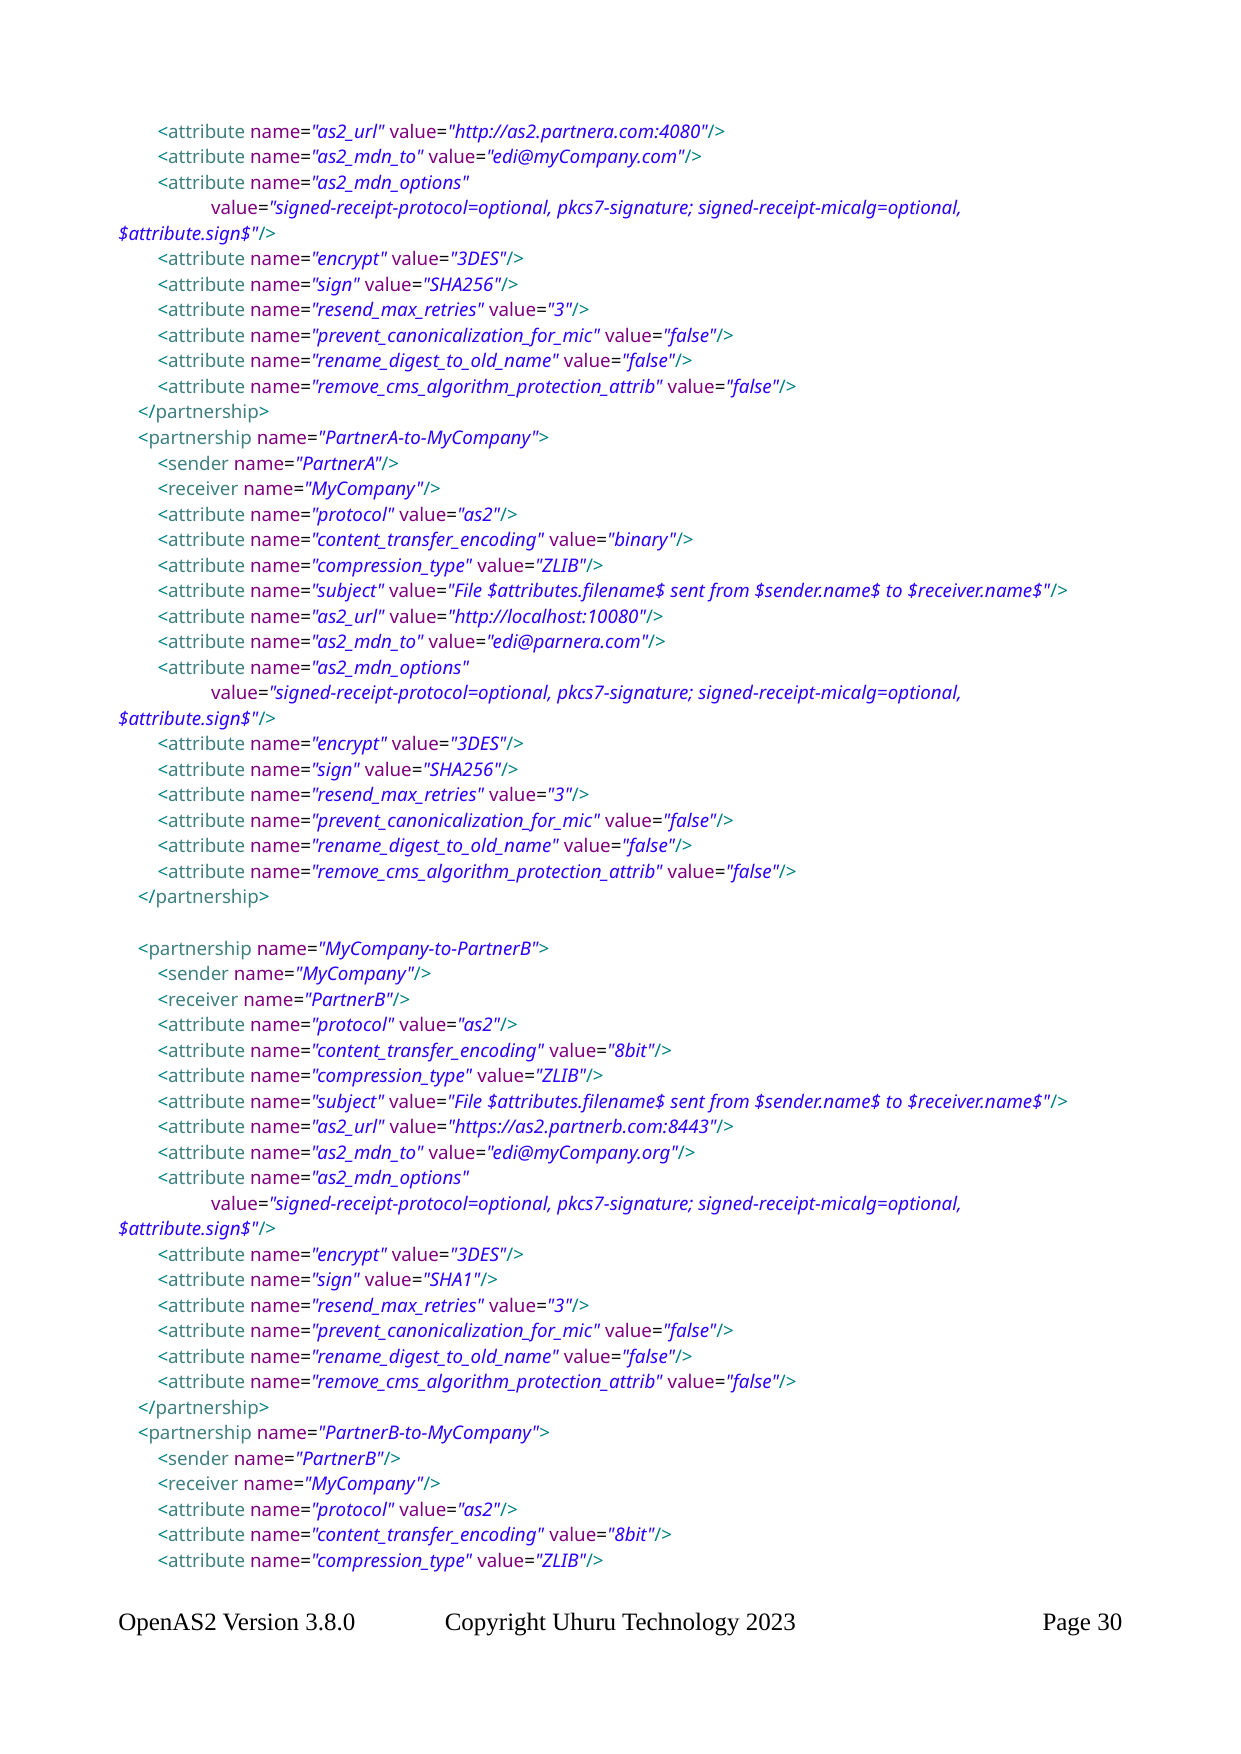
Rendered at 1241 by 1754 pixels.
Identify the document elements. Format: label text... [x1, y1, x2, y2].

text <attribute name="as2_mdn_options" [118, 169, 1122, 195]
text <attribute name="as2_url" value="https://as2.partnerb.com:8443"/> [118, 1113, 1122, 1139]
text <attribute name="encrypt" value="3DES"/> [118, 1241, 1122, 1267]
text <attribute name="as2_mdn_to" value="edi@myCompany.com"/> [118, 144, 1122, 169]
text <attribute name="as2_mdn_to" value="edi@myCompany.org"/> [118, 1139, 1122, 1164]
text value="signed-receipt-protocol=optional, pkcs7-signature; signed-receipt-micalg=optional, $attribute.sign$"/> [118, 195, 1122, 246]
text value="signed-receipt-protocol=optional, pkcs7-signature; signed-receipt-micalg=optional, $attribute.sign$"/> [118, 679, 1122, 731]
text <attribute name="compression_type" value="ZLIB"/> [118, 1062, 1122, 1088]
text </partnership> [118, 399, 1122, 424]
text <attribute name="content_transfer_encoding" value="8bit"/> [118, 1037, 1122, 1062]
text <partnership name="MyCompany-to-PartnerB"> [118, 935, 1122, 960]
text <attribute name="sign" value="SHA1"/> [118, 1267, 1122, 1292]
text <attribute name="content_transfer_encoding" value="8bit"/> [118, 1522, 1122, 1547]
text <attribute name="content_transfer_encoding" value="binary"/> [118, 526, 1122, 552]
text <attribute name="rename_digest_to_old_name" value="false"/> [118, 1343, 1122, 1369]
text <attribute name="resend_max_retries" value="3"/> [118, 782, 1122, 807]
text <attribute name="resend_max_retries" value="3"/> [118, 297, 1122, 322]
text <attribute name="remove_cms_algorithm_protection_attrib" value="false"/> [118, 1369, 1122, 1394]
text <receiver name="MyCompany"/> [118, 1471, 1122, 1496]
text </partnership> [118, 1394, 1122, 1420]
text <attribute name="sign" value="SHA256"/> [118, 756, 1122, 782]
text <attribute name="as2_url" value="http://as2.partnera.com:4080"/> [118, 118, 1122, 144]
text <attribute name="encrypt" value="3DES"/> [118, 731, 1122, 756]
text <attribute name="remove_cms_algorithm_protection_attrib" value="false"/> [118, 858, 1122, 884]
text <attribute name="as2_mdn_to" value="edi@parnera.com"/> [118, 628, 1122, 654]
text </partnership> [118, 884, 1122, 909]
text <attribute name="subject" value="File $attributes.filename$ sent from $sender.name$ to $receiver.name$"/> [118, 1088, 1122, 1113]
text <attribute name="compression_type" value="ZLIB"/> [118, 1547, 1122, 1573]
text <sender name="PartnerA"/> [118, 450, 1122, 475]
text <attribute name="rename_digest_to_old_name" value="false"/> [118, 348, 1122, 373]
text <attribute name="prevent_canonicalization_for_mic" value="false"/> [118, 322, 1122, 348]
text <attribute name="protocol" value="as2"/> [118, 1011, 1122, 1037]
text value="signed-receipt-protocol=optional, pkcs7-signature; signed-receipt-micalg=optional, $attribute.sign$"/> [118, 1190, 1122, 1241]
text <attribute name="as2_url" value="http://localhost:10080"/> [118, 603, 1122, 628]
text <attribute name="protocol" value="as2"/> [118, 1496, 1122, 1522]
text <attribute name="rename_digest_to_old_name" value="false"/> [118, 833, 1122, 858]
text <attribute name="subject" value="File $attributes.filename$ sent from $sender.name$ to $receiver.name$"/> [118, 577, 1122, 603]
text <attribute name="prevent_canonicalization_for_mic" value="false"/> [118, 1318, 1122, 1343]
text <attribute name="encrypt" value="3DES"/> [118, 246, 1122, 271]
text <attribute name="sign" value="SHA256"/> [118, 271, 1122, 297]
text <attribute name="compression_type" value="ZLIB"/> [118, 552, 1122, 577]
text <partnership name="PartnerB-to-MyCompany"> [118, 1420, 1122, 1445]
text <attribute name="protocol" value="as2"/> [118, 501, 1122, 526]
text <sender name="MyCompany"/> [118, 960, 1122, 986]
text <partnership name="PartnerA-to-MyCompany"> [118, 424, 1122, 450]
text <attribute name="resend_max_retries" value="3"/> [118, 1292, 1122, 1318]
text <attribute name="as2_mdn_options" [118, 1164, 1122, 1190]
text <receiver name="MyCompany"/> [118, 475, 1122, 501]
text <sender name="PartnerB"/> [118, 1445, 1122, 1471]
text <attribute name="remove_cms_algorithm_protection_attrib" value="false"/> [118, 373, 1122, 399]
text <attribute name="prevent_canonicalization_for_mic" value="false"/> [118, 807, 1122, 833]
text <receiver name="PartnerB"/> [118, 986, 1122, 1011]
text <attribute name="as2_mdn_options" [118, 654, 1122, 679]
